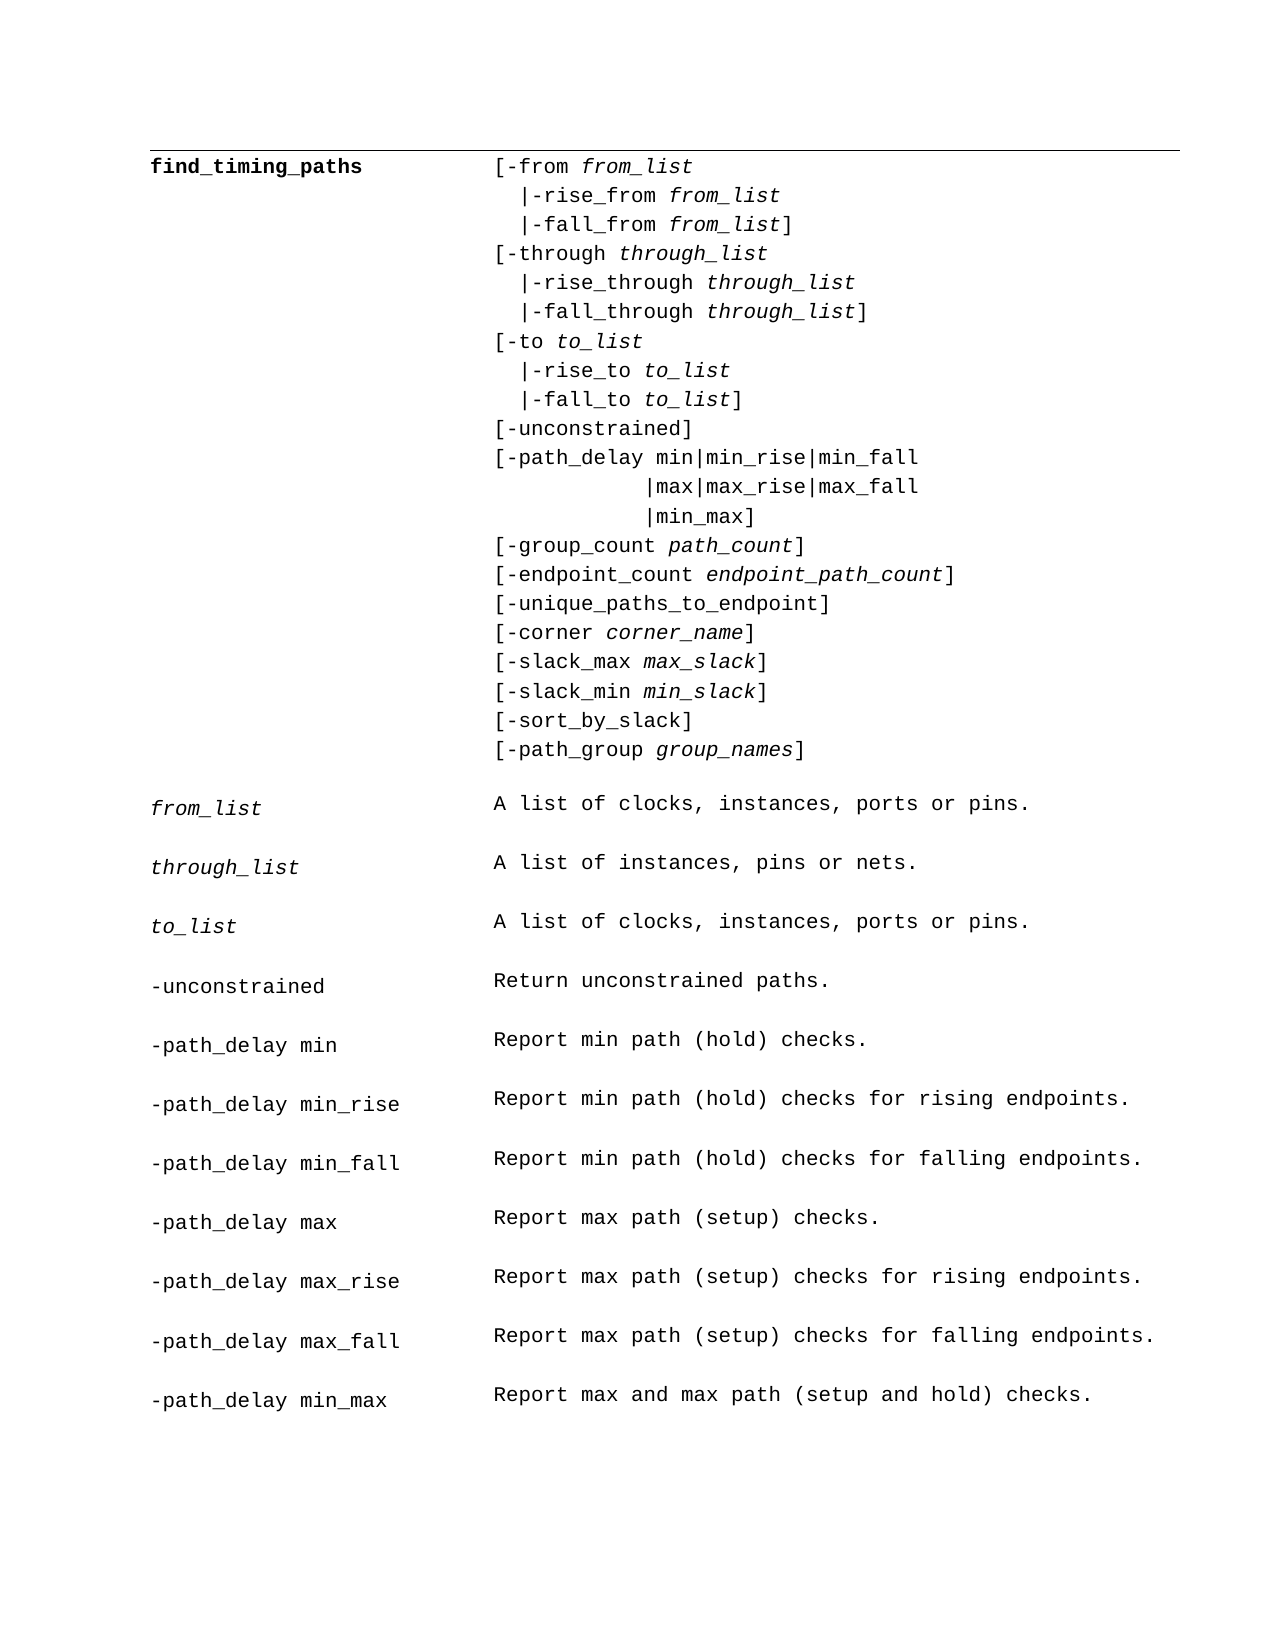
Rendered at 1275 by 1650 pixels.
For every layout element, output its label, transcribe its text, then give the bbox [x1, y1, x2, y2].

table_cell Report max and max path (setup and hold) checks. [493, 1384, 1180, 1443]
table_cell -path_delay max_fall [150, 1325, 493, 1384]
table_cell Report max path (setup) checks for rising endpoints. [493, 1266, 1180, 1325]
table_cell A list of clocks, instances, ports or pins. [493, 793, 1180, 852]
table_header [-from from_list |-rise_from from_list |-fall_from from_list] [-through through_list |-rise_through through_list |-fall_through through_list] [-to to_list |-rise_to to_list |-fall_to to_list] [-unconstrained] [-path_delay min|min_rise|min_fall |max|max_rise|max_fall |min_max] [-group_count path_count] [-endpoint_count endpoint_path_count] [-unique_paths_to_endpoint] [-corner corner_name] [-slack_max max_slack] [-slack_min min_slack] [-sort_by_slack] [-path_group group_names] [493, 151, 1180, 793]
table_cell A list of clocks, instances, ports or pins. [493, 911, 1180, 970]
table_cell -path_delay min_rise [150, 1089, 493, 1148]
table_cell to_list [150, 911, 493, 970]
table_cell through_list [150, 852, 493, 911]
table_cell -unconstrained [150, 970, 493, 1029]
table_cell Report min path (hold) checks. [493, 1029, 1180, 1088]
table_cell A list of instances, pins or nets. [493, 852, 1180, 911]
table_cell from_list [150, 793, 493, 852]
table_header find_timing_paths [150, 151, 493, 793]
table_cell Report min path (hold) checks for falling endpoints. [493, 1148, 1180, 1207]
table_cell -path_delay max_rise [150, 1266, 493, 1325]
table_cell Report max path (setup) checks. [493, 1207, 1180, 1266]
table_cell -path_delay min_max [150, 1384, 493, 1443]
table_cell Return unconstrained paths. [493, 970, 1180, 1029]
table_cell Report max path (setup) checks for falling endpoints. [493, 1325, 1180, 1384]
table_cell -path_delay min_fall [150, 1148, 493, 1207]
table_cell -path_delay min [150, 1029, 493, 1088]
table_cell -path_delay max [150, 1207, 493, 1266]
table_cell Report min path (hold) checks for rising endpoints. [493, 1089, 1180, 1148]
